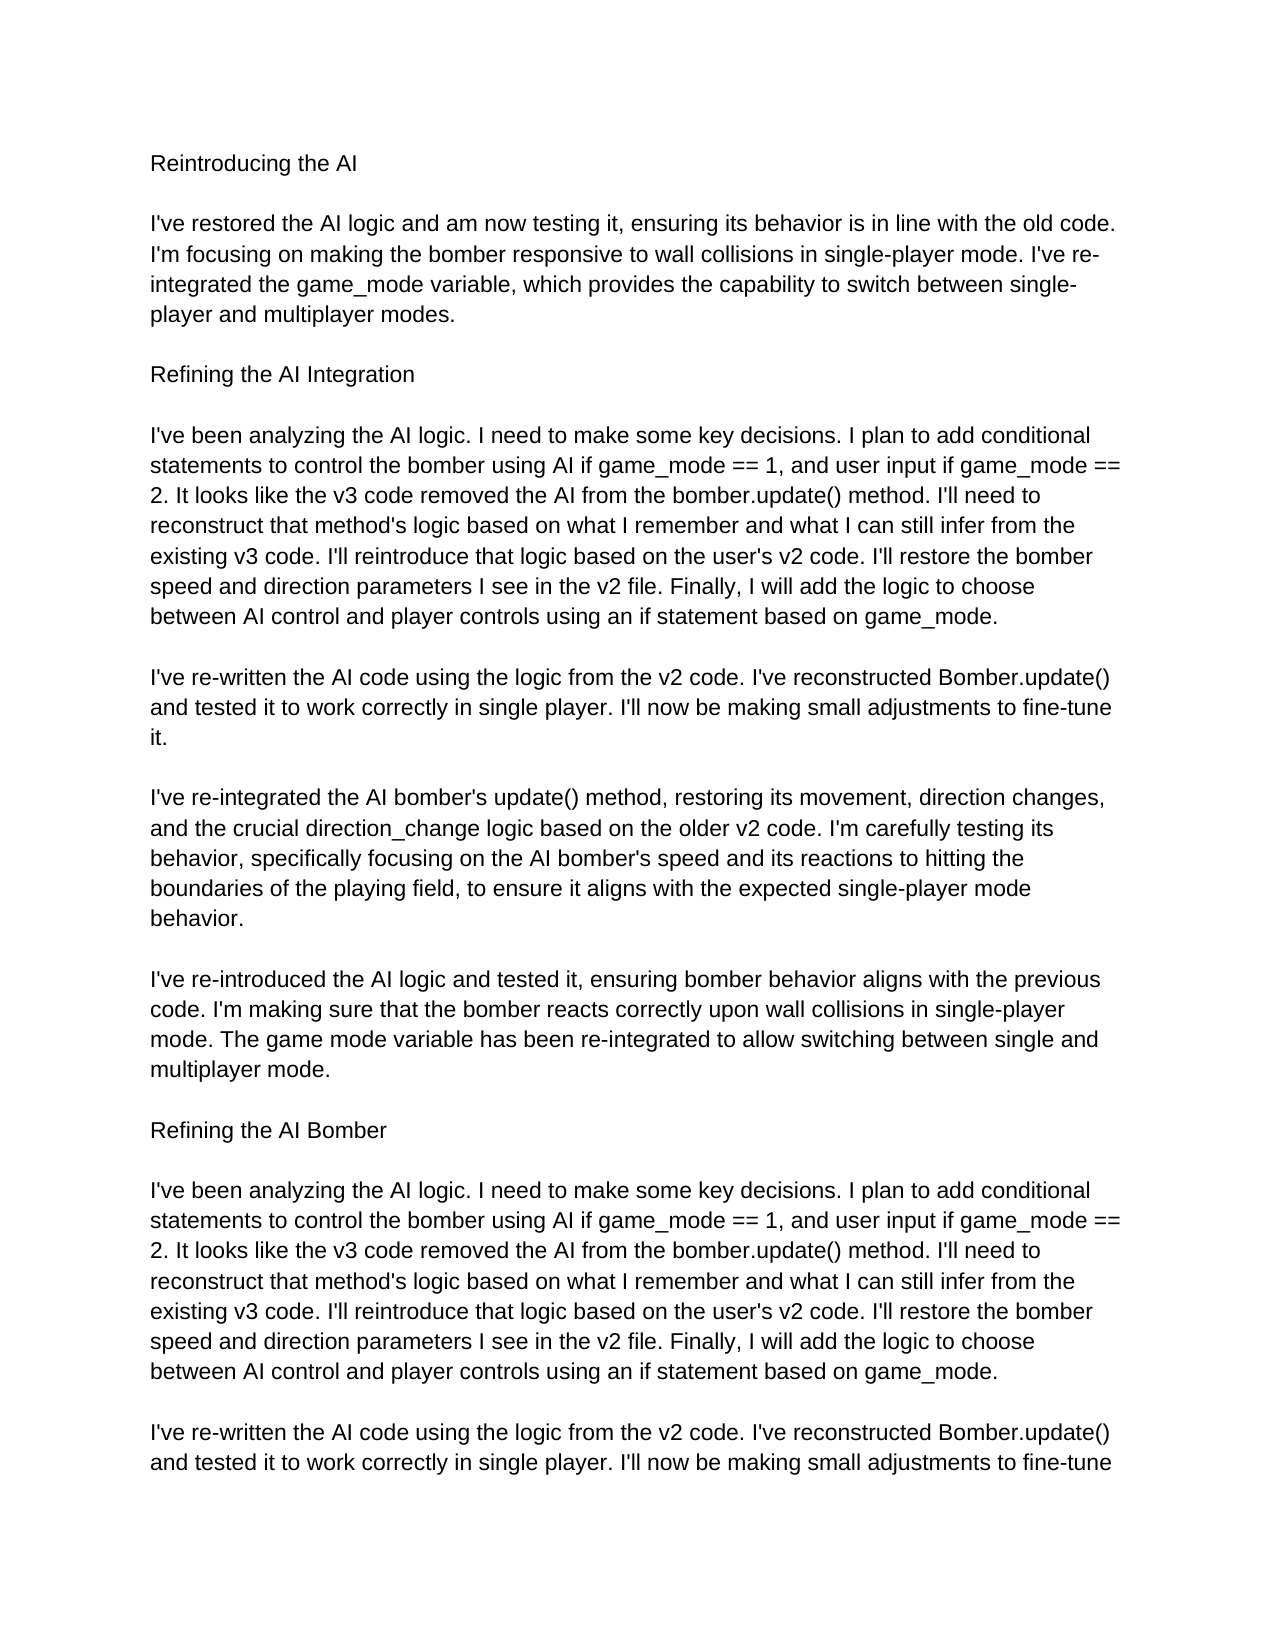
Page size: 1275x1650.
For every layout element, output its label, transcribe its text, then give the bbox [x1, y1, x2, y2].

text I've re-integrated the AI bomber's update() method, restoring its movement, direction changes, and the crucial direction_change logic based on the older v2 code. I'm carefully testing its behavior, specifically focusing on the AI bomber's speed and its reactions to hitting the boundaries of the playing field, to ensure it aligns with the expected single-player mode behavior. [150, 784, 1125, 932]
text I've re-introduced the AI logic and tested it, ensuring bomber behavior aligns with the previous code. I'm making sure that the bomber reacts correctly upon wall collisions in single-player mode. The game mode variable has been re-integrated to allow switching between single and multiplayer mode. [150, 966, 1125, 1083]
text I've restored the AI logic and am now testing it, ensuring its behavior is in line with the old code. I'm focusing on making the bomber responsive to wall collisions in single-player mode. I've re-integrated the game_mode variable, which provides the capability to switch between single-player and multiplayer modes. [150, 210, 1125, 327]
text I've been analyzing the AI logic. I need to make some key decisions. I plan to add conditional statements to control the bomber using AI if game_mode == 1, and user input if game_mode == 2. It looks like the v3 code removed the AI from the bomber.update() method. I'll need to reconstruct that method's logic based on what I remember and what I can still infer from the existing v3 code. I'll reintroduce that logic based on the user's v2 code. I'll restore the bomber speed and direction parameters I see in the v2 file. Finally, I will add the logic to choose between AI control and player controls using an if statement based on game_mode. [150, 1177, 1125, 1385]
text I've been analyzing the AI logic. I need to make some key decisions. I plan to add conditional statements to control the bomber using AI if game_mode == 1, and user input if game_mode == 2. It looks like the v3 code removed the AI from the bomber.update() method. I'll need to reconstruct that method's logic based on what I remember and what I can still infer from the existing v3 code. I'll reintroduce that logic based on the user's v2 code. I'll restore the bomber speed and direction parameters I see in the v2 file. Finally, I will add the logic to choose between AI control and player controls using an if statement based on game_mode. [150, 422, 1125, 629]
text I've re-written the AI code using the logic from the v2 code. I've reconstructed Bomber.update() and tested it to work correctly in single player. I'll now be making small adjustments to fine-tune it. [150, 663, 1125, 750]
text Reintroducing the AI [150, 150, 1125, 176]
text I've re-written the AI code using the logic from the v2 code. I've reconstructed Bomber.update() and tested it to work correctly in single player. I'll now be making small adjustments to fine-tune [150, 1419, 1125, 1475]
text Refining the AI Bomber [150, 1117, 1125, 1143]
text Refining the AI Integration [150, 361, 1125, 388]
